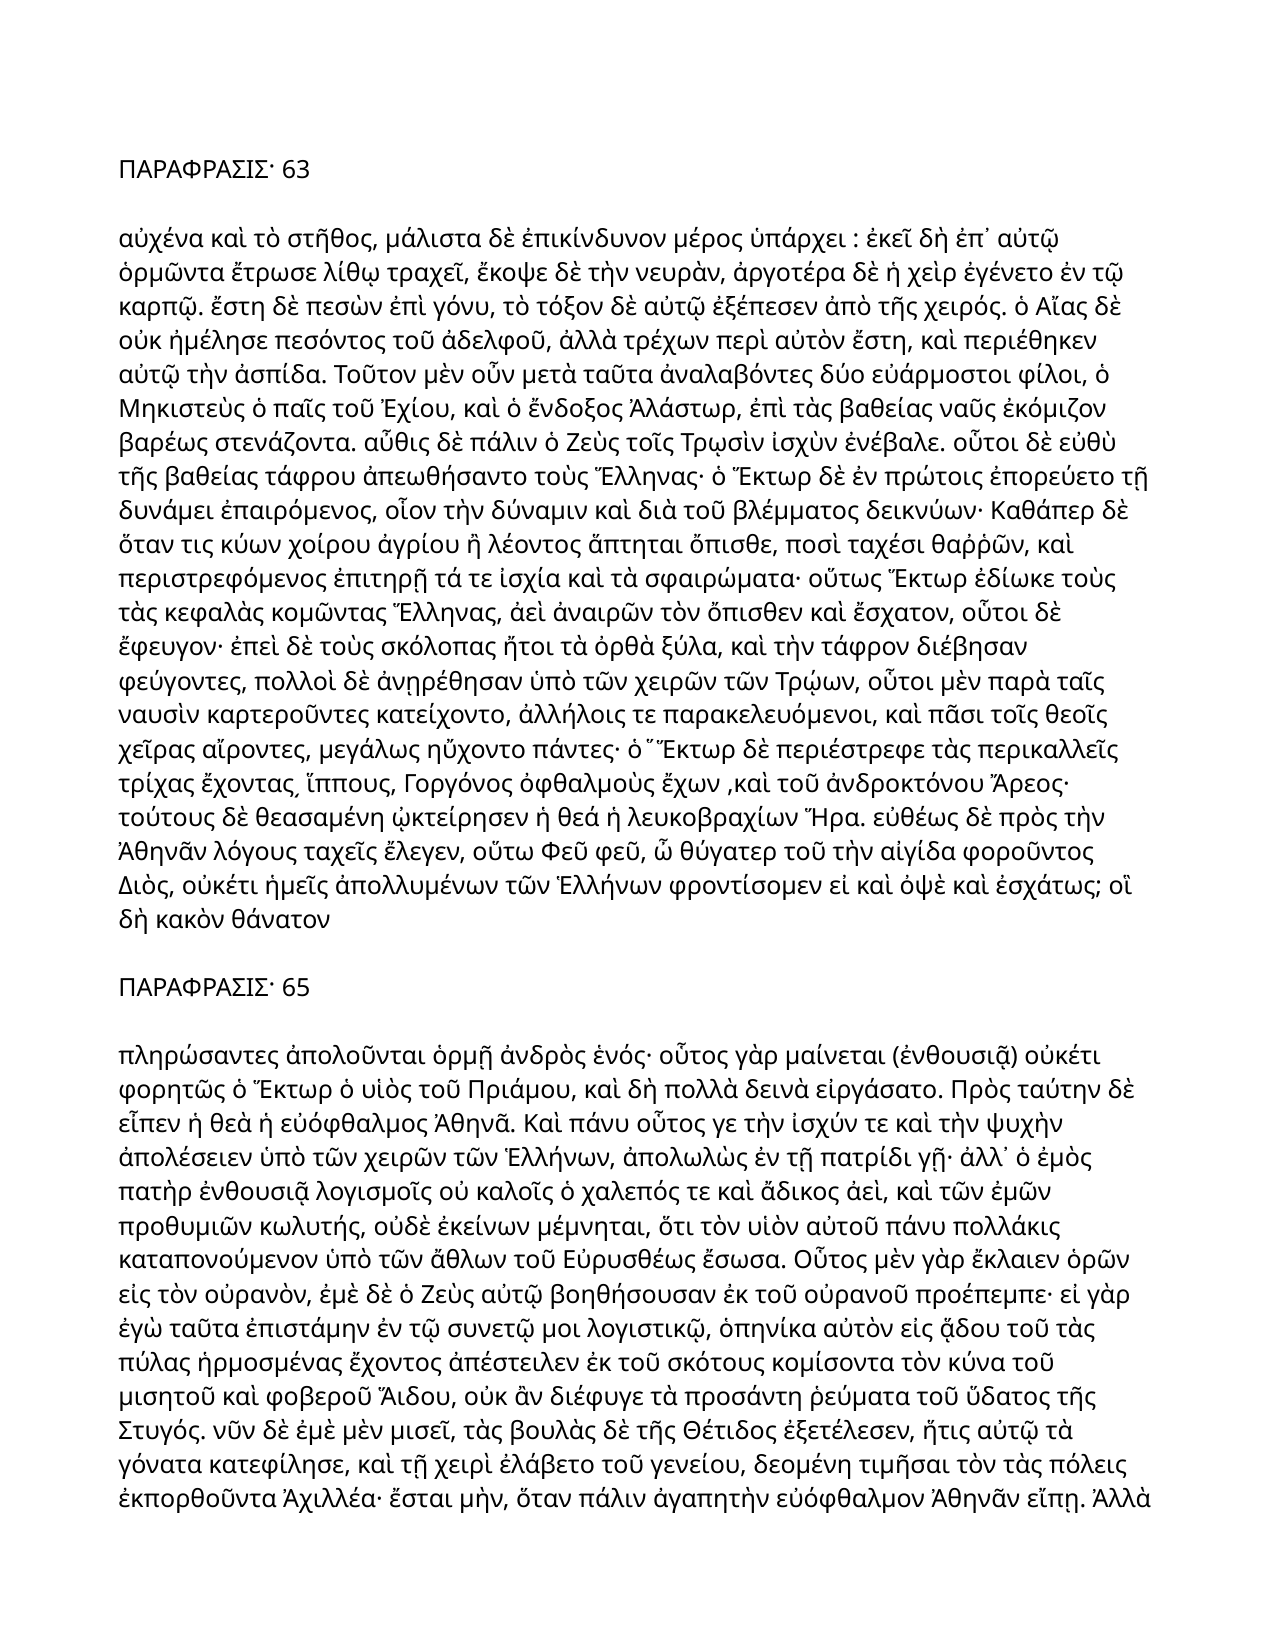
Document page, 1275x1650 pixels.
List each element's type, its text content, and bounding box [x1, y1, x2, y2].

text ΠΑΡΑΦΡΑΣΙΣ· 65 [118, 970, 1157, 1004]
text αὐχένα καὶ τὸ στῆθος, μάλιστα δὲ ἐπικίνδυνον μέρος ὑπάρχει : ἐκεῖ δὴ ἐπ᾿ αὐτῷ ὁρμῶντα ἔτρωσε λίθῳ τραχεῖ, ἔκοψε δὲ τὴν νευρὰν, ἀργοτέρα δὲ ἡ χεὶρ ἐγένετο ἐν τῷ καρπῷ. ἔστη δὲ πεσὼν ἐπὶ γόνυ, τὸ τόξον δὲ αὐτῷ ἐξέπεσεν ἀπὸ τῆς χειρός. ὁ Αἴας δὲ οὐκ ἠμέλησε πεσόντος τοῦ ἀδελφοῦ, ἀλλὰ τρέχων περὶ αὐτὸν ἔστη, καὶ περιέθηκεν αὐτῷ τὴν ἀσπίδα. Τοῦτον μὲν οὖν μετὰ ταῦτα ἀναλαβόντες δύο εὐάρμοστοι φίλοι, ὁ Μηκιστεὺς ὁ παῖς τοῦ Ἐχίου, καὶ ὁ ἔνδοξος Ἀλάστωρ, ἐπὶ τὰς βαθείας ναῦς ἐκόμιζον βαρέως στενάζοντα. αὖθις δὲ πάλιν ὁ Ζεὺς τοῖς Τρῳσὶν ἰσχὺν ἐνέβαλε. οὗτοι δὲ εὐθὺ τῆς βαθείας τάφρου ἀπεωθήσαντο τοὺς Ἕλληνας· ὁ Ἕκτωρ δὲ ἐν πρώτοις ἐπορεύετο τῇ δυνάμει ἐπαιρόμενος, οἷον τὴν δύναμιν καὶ διὰ τοῦ βλέμματος δεικνύων· Καθάπερ δὲ ὅταν τις κύων χοίρου ἀγρίου ἢ λέοντος ἅπτηται ὄπισθε, ποσὶ ταχέσι θαῤῥῶν, καὶ περιστρεφόμενος ἐπιτηρῇ τά τε ἰσχία καὶ τὰ σφαιρώματα· οὕτως Ἕκτωρ ἐδίωκε τοὺς τὰς κεφαλὰς κομῶντας Ἕλληνας, ἀεὶ ἀναιρῶν τὸν ὄπισθεν καὶ ἔσχατον, οὗτοι δὲ ἔφευγον· ἐπεὶ δὲ τοὺς σκόλοπας ἤτοι τὰ ὀρθὰ ξύλα, καὶ τὴν τάφρον διέβησαν φεύγοντες, πολλοὶ δὲ ἀνῃρέθησαν ὑπὸ τῶν χειρῶν τῶν Τρῴων, οὗτοι μὲν παρὰ ταῖς ναυσὶν καρτεροῦντες κατείχοντο, ἀλλήλοις τε παρακελευόμενοι, καὶ πᾶσι τοῖς θεοῖς χεῖρας αἴροντες, μεγάλως ηὔχοντο πάντες· ὁ῞Ἕκτωρ δὲ περιέστρεφε τὰς περικαλλεῖς τρίχας ἔχοντας͵ ἵππους, Γοργόνος ὀφθαλμοὺς ἔχων ,καὶ τοῦ ἀνδροκτόνου Ἄρεος· τούτους δὲ θεασαμένη ᾠκτείρησεν ἡ θεά ἡ λευκοβραχίων Ἥρα. εὐθέως δὲ πρὸς τὴν Ἀθηνᾶν λόγους ταχεῖς ἔλεγεν, οὕτω Φεῦ φεῦ, ὦ θύγατερ τοῦ τὴν αἰγίδα φοροῦντος Διὸς, οὐκέτι ἡμεῖς ἀπολλυμένων τῶν Ἑλλήνων φροντίσομεν εἰ καὶ ὀψὲ καὶ ἐσχάτως; οἳ δὴ κακὸν θάνατον [118, 220, 1157, 936]
text ΠΑΡΑΦΡΑΣΙΣ· 63 [118, 152, 1157, 186]
text πληρώσαντες ἀπολοῦνται ὁρμῇ ἀνδρὸς ἑνός· οὗτος γὰρ μαίνεται (ἐνθουσιᾷ) οὐκέτι φορητῶς ὁ Ἕκτωρ ὁ υἱὸς τοῦ Πριάμου, καὶ δὴ πολλὰ δεινὰ εἰργάσατο. Πρὸς ταύτην δὲ εἶπεν ἡ θεὰ ἡ εὐόφθαλμος Ἀθηνᾶ. Καὶ πάνυ οὗτος γε τὴν ἰσχύν τε καὶ τὴν ψυχὴν ἀπολέσειεν ὑπὸ τῶν χειρῶν τῶν Ἑλλήνων, ἀπολωλὼς ἐν τῇ πατρίδι γῇ· ἀλλ᾽ ὁ ἐμὸς πατὴρ ἐνθουσιᾷ λογισμοῖς οὐ καλοῖς ὁ χαλεπός τε καὶ ἄδικος ἀεὶ, καὶ τῶν ἐμῶν προθυμιῶν κωλυτής, οὐδὲ ἐκείνων μέμνηται, ὅτι τὸν υἱὸν αὐτοῦ πάνυ πολλάκις καταπονούμενον ὑπὸ τῶν ἄθλων τοῦ Εὐρυσθέως ἔσωσα. Οὗτος μὲν γὰρ ἔκλαιεν ὁρῶν εἰς τὸν οὐρανὸν, ἐμὲ δὲ ὁ Ζεὺς αὐτῷ βοηθήσουσαν ἐκ τοῦ οὐρανοῦ προέπεμπε· εἰ γὰρ ἐγὼ ταῦτα ἐπιστάμην ἐν τῷ συνετῷ μοι λογιστικῷ, ὁπηνίκα αὐτὸν εἰς ᾅδου τοῦ τὰς πύλας ἡρμοσμένας ἔχοντος ἀπέστειλεν ἐκ τοῦ σκότους κομίσοντα τὸν κύνα τοῦ μισητοῦ καὶ φοβεροῦ Ἅιδου, οὐκ ἂν διέφυγε τὰ προσάντη ῥεύματα τοῦ ὕδατος τῆς Στυγός. νῦν δὲ ἐμὲ μὲν μισεῖ, τὰς βουλὰς δὲ τῆς Θέτιδος ἐξετέλεσεν, ἥτις αὐτῷ τὰ γόνατα κατεφίλησε, καὶ τῇ χειρὶ ἐλάβετο τοῦ γενείου, δεομένη τιμῆσαι τὸν τὰς πόλεις ἐκπορθοῦντα Ἀχιλλέα· ἔσται μὴν, ὅταν πάλιν ἀγαπητὴν εὐόφθαλμον Ἀθηνᾶν εἴπῃ. Ἀλλὰ [118, 1038, 1157, 1515]
